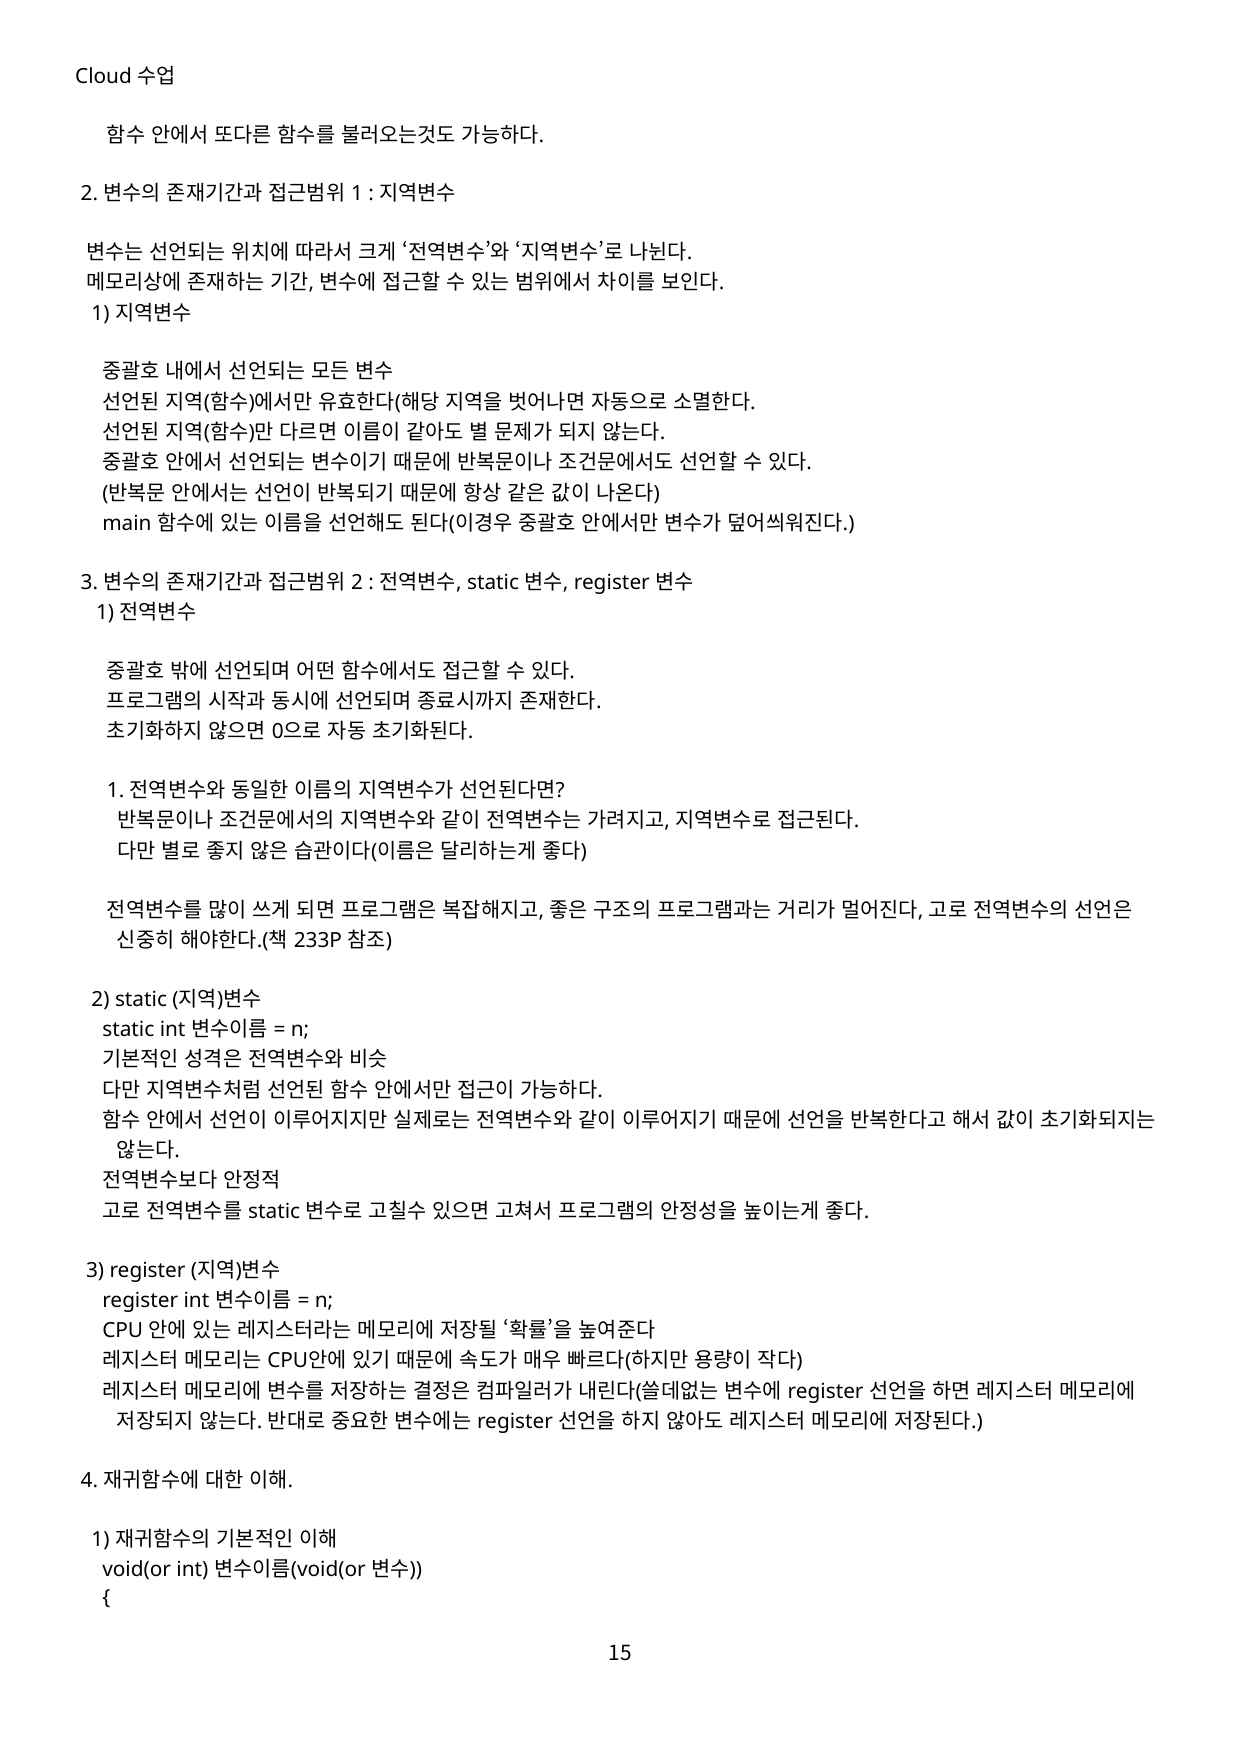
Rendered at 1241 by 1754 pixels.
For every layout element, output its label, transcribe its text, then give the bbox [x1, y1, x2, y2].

text 1) 재귀함수의 기본적인 이해 [75, 1522, 1165, 1552]
text 중괄호 내에서 선언되는 모든 변수 [75, 355, 1165, 385]
text 다만 지역변수처럼 선언된 함수 안에서만 접근이 가능하다. [75, 1073, 1165, 1103]
text 반복문이나 조건문에서의 지역변수와 같이 전역변수는 가려지고, 지역변수로 접근된다. [75, 804, 1165, 834]
text 메모리상에 존재하는 기간, 변수에 접근할 수 있는 범위에서 차이를 보인다. [75, 266, 1165, 296]
text 1) 지역변수 [75, 296, 1165, 326]
text 2) static (지역)변수 [75, 982, 1165, 1012]
text 고로 전역변수를 static 변수로 고칠수 있으면 고쳐서 프로그램의 안정성을 높이는게 좋다. [75, 1194, 1165, 1224]
text 1) 전역변수 [75, 595, 1165, 626]
text 1. 전역변수와 동일한 이름의 지역변수가 선언된다면? [75, 773, 1165, 804]
text static int 변수이름 = n; [75, 1012, 1165, 1042]
text 기본적인 성격은 전역변수와 비슷 [75, 1042, 1165, 1073]
text 변수는 선언되는 위치에 따라서 크게 ‘전역변수’와 ‘지역변수’로 나뉜다. [75, 235, 1165, 266]
text 3) register (지역)변수 [75, 1253, 1165, 1283]
text 선언된 지역(함수)만 다르면 이름이 같아도 별 문제가 되지 않는다. [75, 415, 1165, 446]
text CPU 안에 있는 레지스터라는 메모리에 저장될 ‘확률’을 높여준다 [75, 1313, 1165, 1344]
text register int 변수이름 = n; [75, 1283, 1165, 1313]
text 2. 변수의 존재기간과 접근범위 1 : 지역변수 [75, 177, 1165, 207]
text 프로그램의 시작과 동시에 선언되며 종료시까지 존재한다. [75, 684, 1165, 715]
text 함수 안에서 또다른 함수를 불러오는것도 가능하다. [75, 118, 1165, 148]
text 초기화하지 않으면 0으로 자동 초기화된다. [75, 715, 1165, 745]
text 중괄호 밖에 선언되며 어떤 함수에서도 접근할 수 있다. [75, 654, 1165, 684]
text 레지스터 메모리에 변수를 저장하는 결정은 컴파일러가 내린다(쓸데없는 변수에 register 선언을 하면 레지스터 메모리에 저장되지 않는다. 반대로 중요한 변수에는 register 선언을 하지 않아도 레지스터 메모리에 저장된다.) [75, 1374, 1165, 1435]
text 중괄호 안에서 선언되는 변수이기 때문에 반복문이나 조건문에서도 선언할 수 있다. [75, 446, 1165, 476]
text { [75, 1582, 1165, 1611]
text 4. 재귀함수에 대한 이해. [75, 1463, 1165, 1493]
text 다만 별로 좋지 않은 습관이다(이름은 달리하는게 좋다) [75, 834, 1165, 864]
text 선언된 지역(함수)에서만 유효한다(해당 지역을 벗어나면 자동으로 소멸한다. [75, 385, 1165, 415]
text (반복문 안에서는 선언이 반복되기 때문에 항상 같은 값이 나온다) [75, 476, 1165, 506]
text main 함수에 있는 이름을 선언해도 된다(이경우 중괄호 안에서만 변수가 덮어씌워진다.) [75, 506, 1165, 537]
text 함수 안에서 선언이 이루어지지만 실제로는 전역변수와 같이 이루어지기 때문에 선언을 반복한다고 해서 값이 초기화되지는 않는다. [75, 1103, 1165, 1164]
text void(or int) 변수이름(void(or 변수)) [75, 1552, 1165, 1582]
text 전역변수를 많이 쓰게 되면 프로그램은 복잡해지고, 좋은 구조의 프로그램과는 거리가 멀어진다, 고로 전역변수의 선언은 신중히 해야한다.(책 233P 참조) [96, 893, 1165, 953]
text 전역변수보다 안정적 [75, 1164, 1165, 1194]
text 3. 변수의 존재기간과 접근범위 2 : 전역변수, static 변수, register 변수 [75, 565, 1165, 595]
text 레지스터 메모리는 CPU안에 있기 때문에 속도가 매우 빠르다(하지만 용량이 작다) [75, 1344, 1165, 1374]
